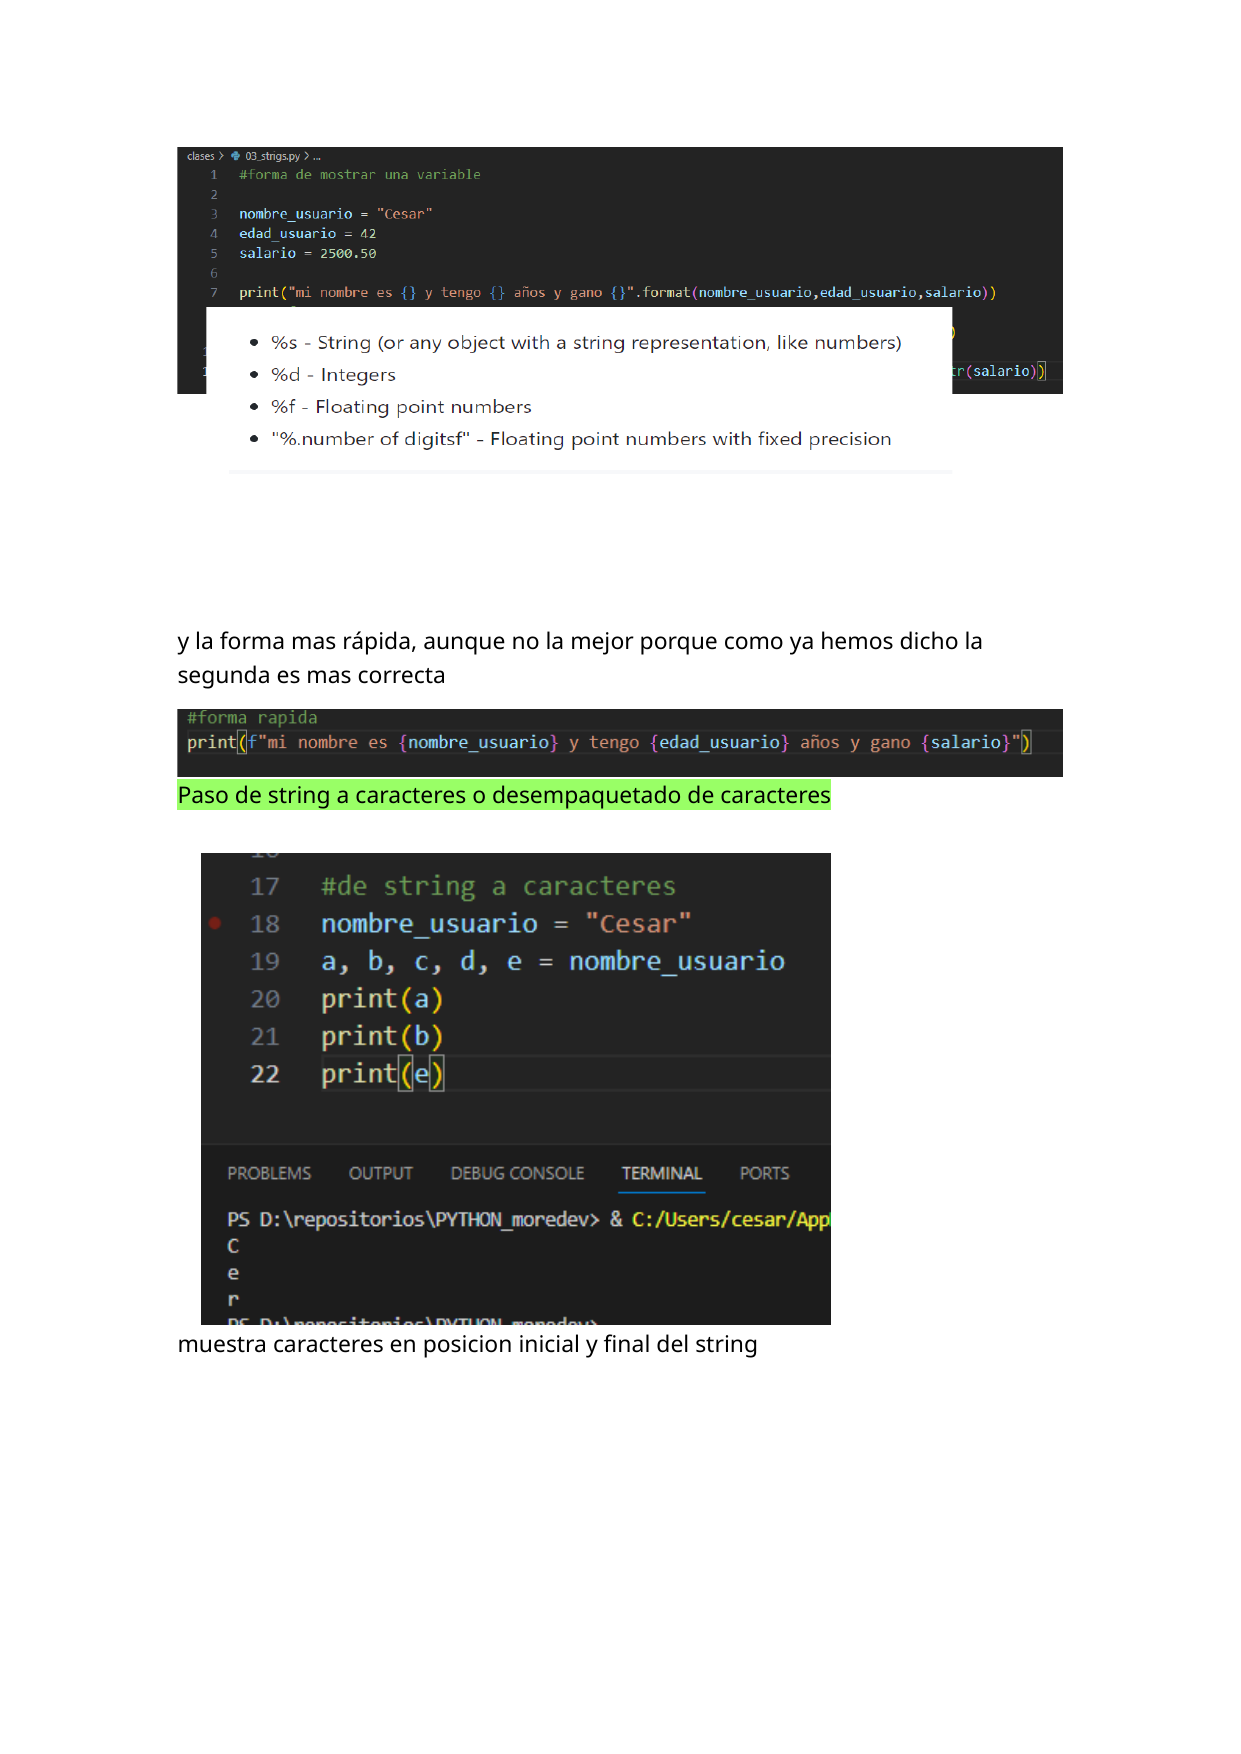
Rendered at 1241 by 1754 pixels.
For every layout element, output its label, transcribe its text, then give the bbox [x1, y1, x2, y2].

text y la forma mas rápida, aunque no la mejor porque como ya hemos dicho la segunda es mas correcta [177, 625, 1063, 690]
picture [177, 709, 1063, 777]
picture [201, 853, 831, 1325]
text Paso de string a caracteres o desempaquetado de caracteres [177, 777, 1063, 810]
text muestra caracteres en posicion inicial y final del string [177, 829, 1063, 1359]
picture [177, 147, 1063, 474]
